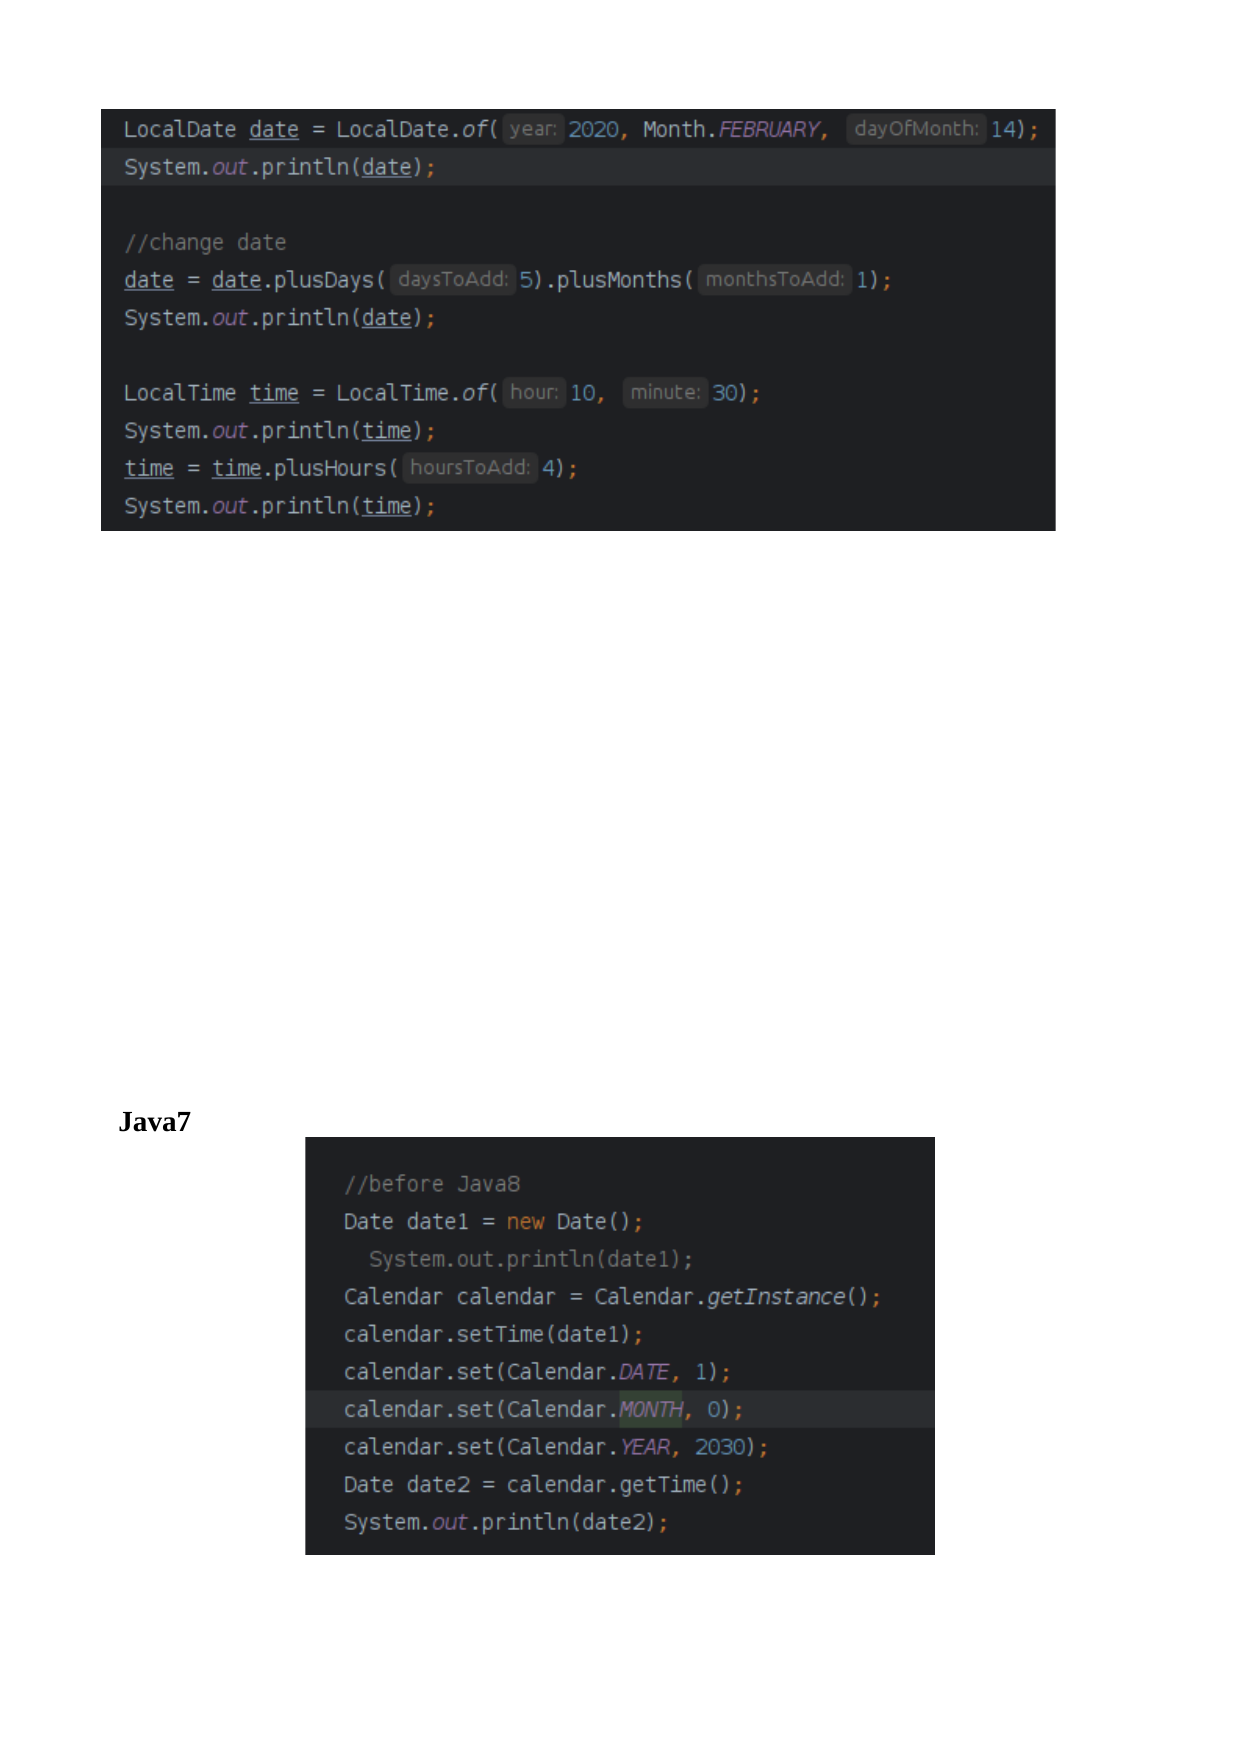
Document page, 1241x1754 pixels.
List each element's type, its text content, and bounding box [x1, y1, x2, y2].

picture [101, 109, 1056, 531]
text Java7 [118, 1104, 1122, 1138]
picture [305, 1137, 935, 1555]
